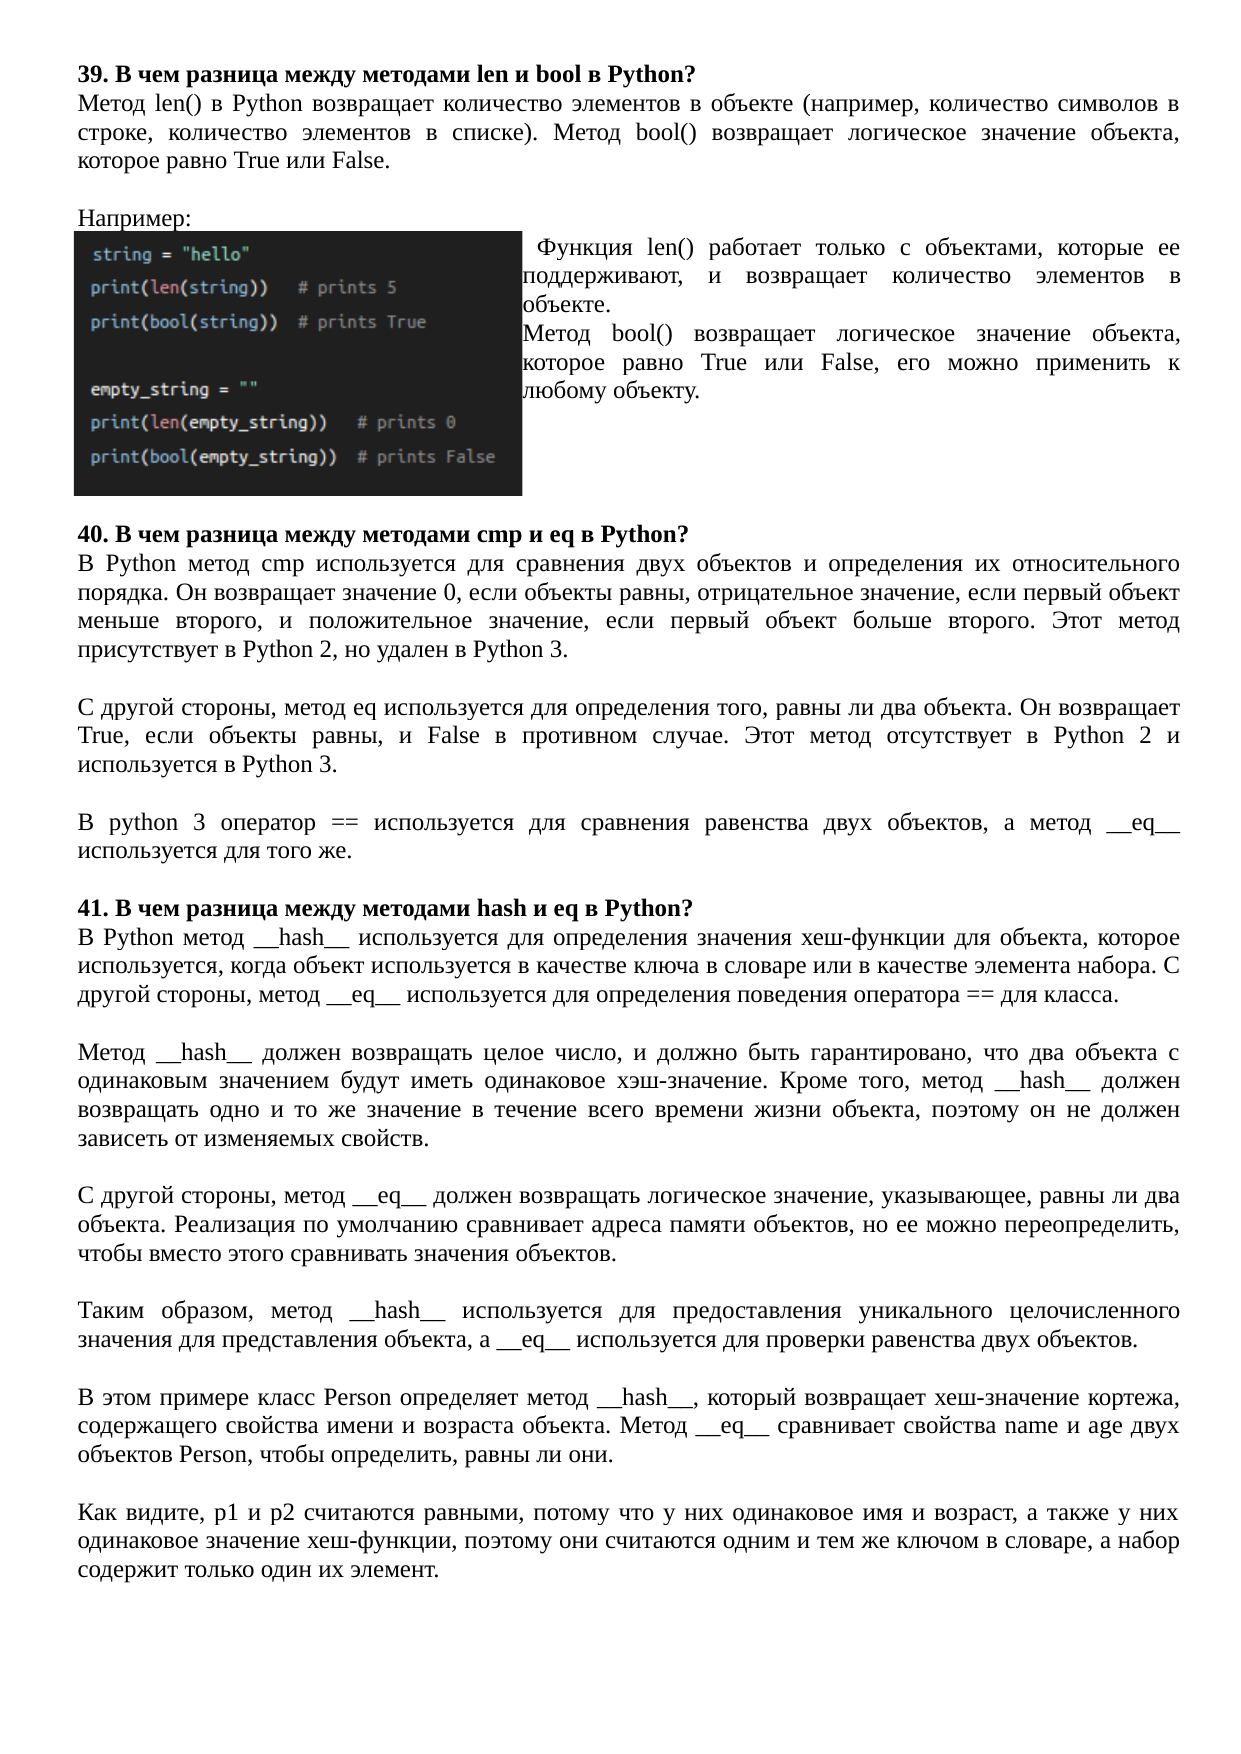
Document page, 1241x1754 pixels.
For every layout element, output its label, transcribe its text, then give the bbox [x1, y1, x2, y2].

text С другой стороны, метод __eq__ должен возвращать логическое значение, указывающее, равны ли два объекта. Реализация по умолчанию сравнивает адреса памяти объектов, но ее можно переопределить, чтобы вместо этого сравнивать значения объектов. [77, 1180, 1181, 1267]
text Функция len() работает только с объектами, которые ее поддерживают, и возвращает количество элементов в объекте. [523, 232, 1181, 318]
text Метод __hash__ должен возвращать целое число, и должно быть гарантировано, что два объекта с одинаковым значением будут иметь одинаковое хэш-значение. Кроме того, метод __hash__ должен возвращать одно и то же значение в течение всего времени жизни объекта, поэтому он не должен зависеть от изменяемых свойств. [77, 1037, 1181, 1152]
text 40. В чем разница между методами cmp и eq в Python? [77, 519, 1181, 548]
text Метод len() в Python возвращает количество элементов в объекте (например, количество символов в строке, количество элементов в списке). Метод bool() возвращает логическое значение объекта, которое равно True или False. [77, 88, 1181, 174]
text Метод bool() возвращает логическое значение объекта, которое равно True или False, его можно применить к любому объекту. [523, 318, 1181, 404]
picture [73, 231, 523, 496]
text Как видите, p1 и p2 считаются равными, потому что у них одинаковое имя и возраст, а также у них одинаковое значение хеш-функции, поэтому они считаются одним и тем же ключом в словаре, а набор содержит только один их элемент. [77, 1497, 1181, 1583]
text 39. В чем разница между методами len и bool в Python? [77, 59, 1181, 88]
text В Python метод cmp используется для сравнения двух объектов и определения их относительного порядка. Он возвращает значение 0, если объекты равны, отрицательное значение, если первый объект меньше второго, и положительное значение, если первый объект больше второго. Этот метод присутствует в Python 2, но удален в Python 3. [77, 548, 1181, 663]
text 41. В чем разница между методами hash и eq в Python? [77, 893, 1181, 922]
text В Python метод __hash__ используется для определения значения хеш-функции для объекта, которое используется, когда объект используется в качестве ключа в словаре или в качестве элемента набора. С другой стороны, метод __eq__ используется для определения поведения оператора == для класса. [77, 922, 1181, 1008]
text С другой стороны, метод eq используется для определения того, равны ли два объекта. Он возвращает True, если объекты равны, и False в противном случае. Этот метод отсутствует в Python 2 и используется в Python 3. [77, 692, 1181, 778]
text Таким образом, метод __hash__ используется для предоставления уникального целочисленного значения для представления объекта, а __eq__ используется для проверки равенства двух объектов. [77, 1295, 1181, 1353]
text В этом примере класс Person определяет метод __hash__, который возвращает хеш-значение кортежа, содержащего свойства имени и возраста объекта. Метод __eq__ сравнивает свойства name и age двух объектов Person, чтобы определить, равны ли они. [77, 1382, 1181, 1468]
text Например: [77, 203, 1181, 232]
text В python 3 оператор == используется для сравнения равенства двух объектов, а метод __eq__ используется для того же. [77, 807, 1181, 864]
